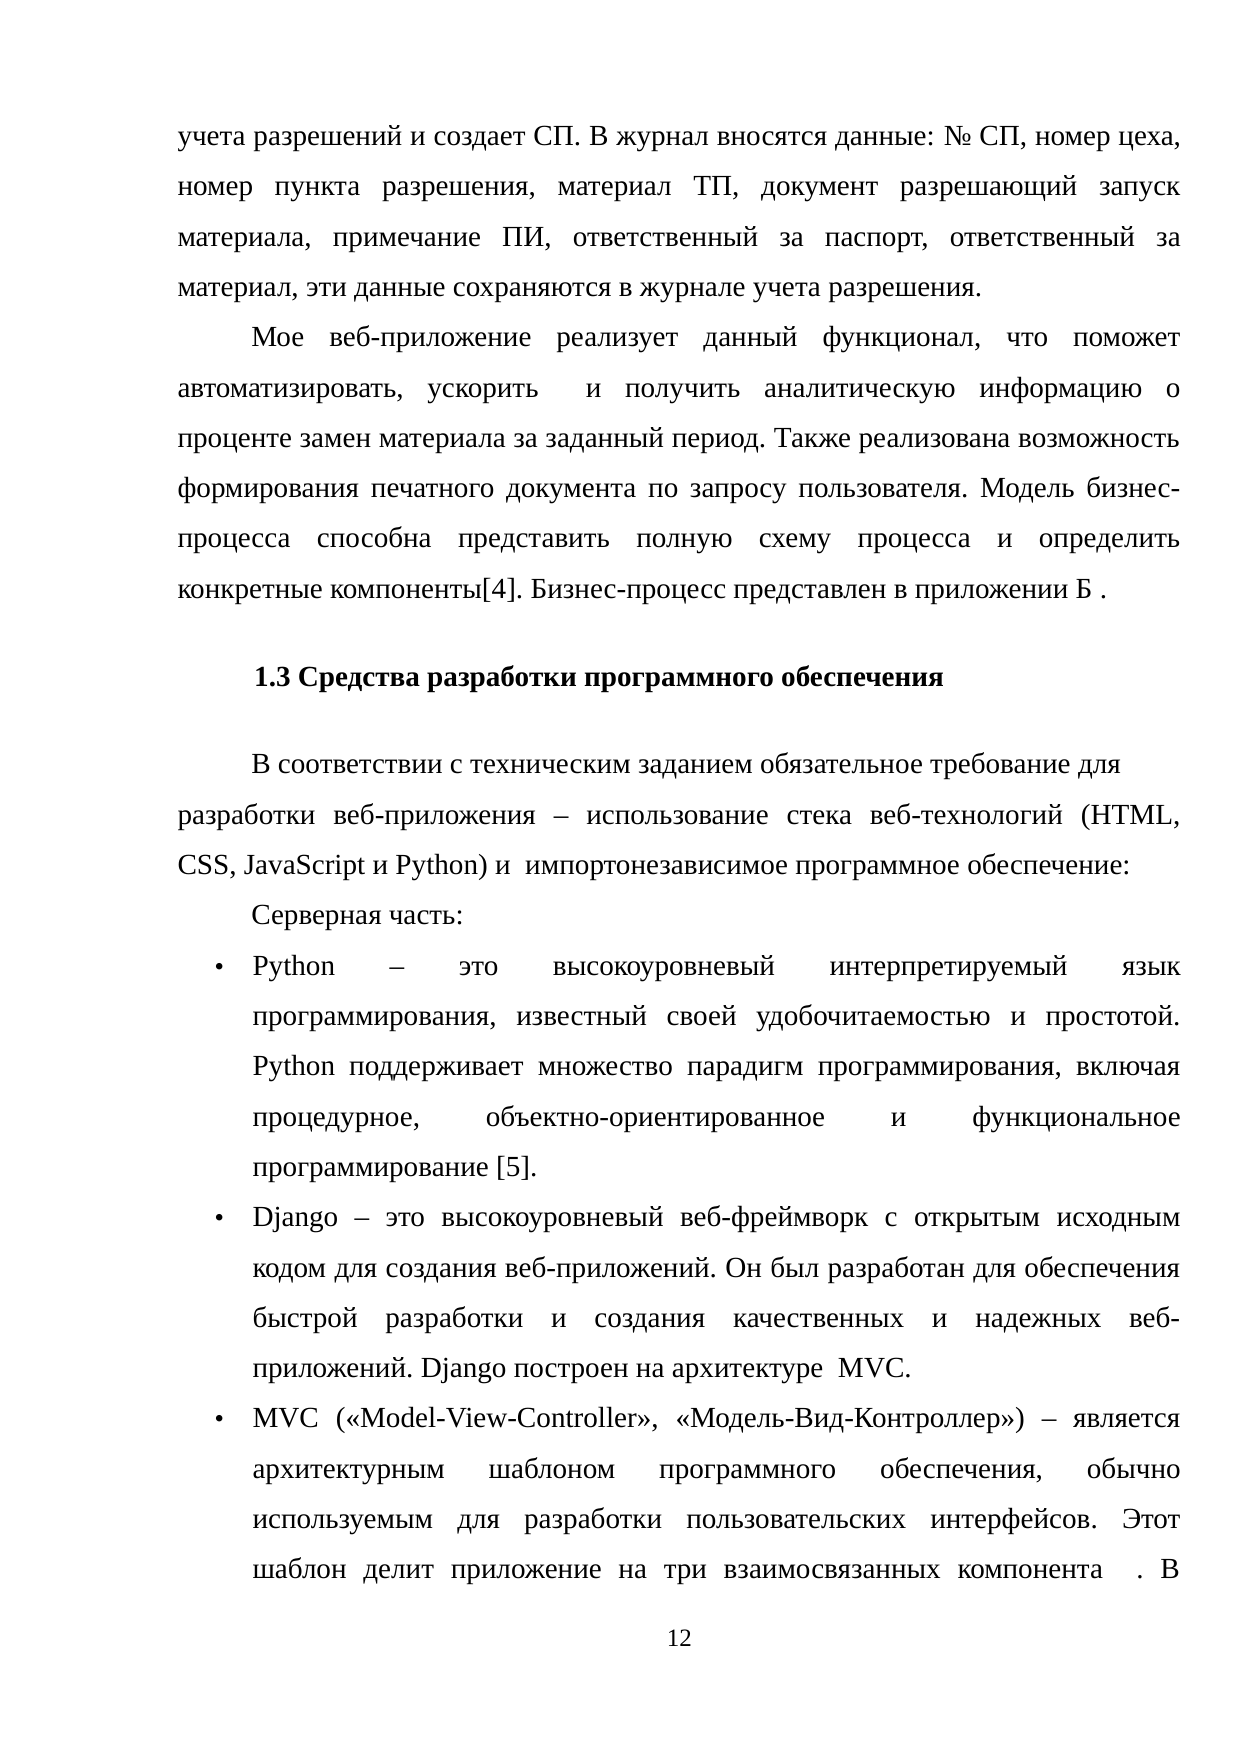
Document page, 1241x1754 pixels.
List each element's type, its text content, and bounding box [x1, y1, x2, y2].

text В соответствии с техническим заданием обязательное требование для [177, 747, 1181, 780]
list MVC («Model-View-Controller», «Модель-Вид-Контроллер») – является архитектурным шаблоном программного обеспечения, обычно используемым для разработки пользовательских интерфейсов. Этот шаблон делит приложение на три взаимосвязанных компонента . В [215, 1401, 1181, 1585]
text разработки веб-приложения – использование стека веб-технологий (HTML, CSS, JavaScript и Python) и импортонезависимое программное обеспечение: [177, 797, 1181, 881]
list Python – это высокоуровневый интерпретируемый язык программирования, известный своей удобочитаемостью и простотой. Python поддерживает множество парадигм программирования, включая процедурное, объектно-ориентированное и функциональное программирование [5]. [215, 948, 1181, 1183]
subtitle 1.3 Средства разработки программного обеспечения [177, 659, 1181, 692]
text Мое веб-приложение реализует данный функционал, что поможет автоматизировать, ускорить и получить аналитическую информацию о проценте замен материала за заданный период. Также реализована возможность формирования печатного документа по запросу пользователя. Модель бизнес-процесса способна представить полную схему процесса и определить конкретные компоненты[4]. Бизнес-процесс представлен в приложении Б . [177, 319, 1181, 604]
text учета разрешений и создает СП. В журнал вносятся данные: № СП, номер цеха, номер пункта разрешения, материал ТП, документ разрешающий запуск материала, примечание ПИ, ответственный за паспорт, ответственный за материал, эти данные сохраняются в журнале учета разрешения. [177, 118, 1181, 303]
text Серверная часть: [177, 897, 1181, 931]
list Django – это высокоуровневый веб-фреймворк с открытым исходным кодом для создания веб-приложений. Он был разработан для обеспечения быстрой разработки и создания качественных и надежных веб-приложений. Django построен на архитектуре MVC. [215, 1199, 1181, 1384]
